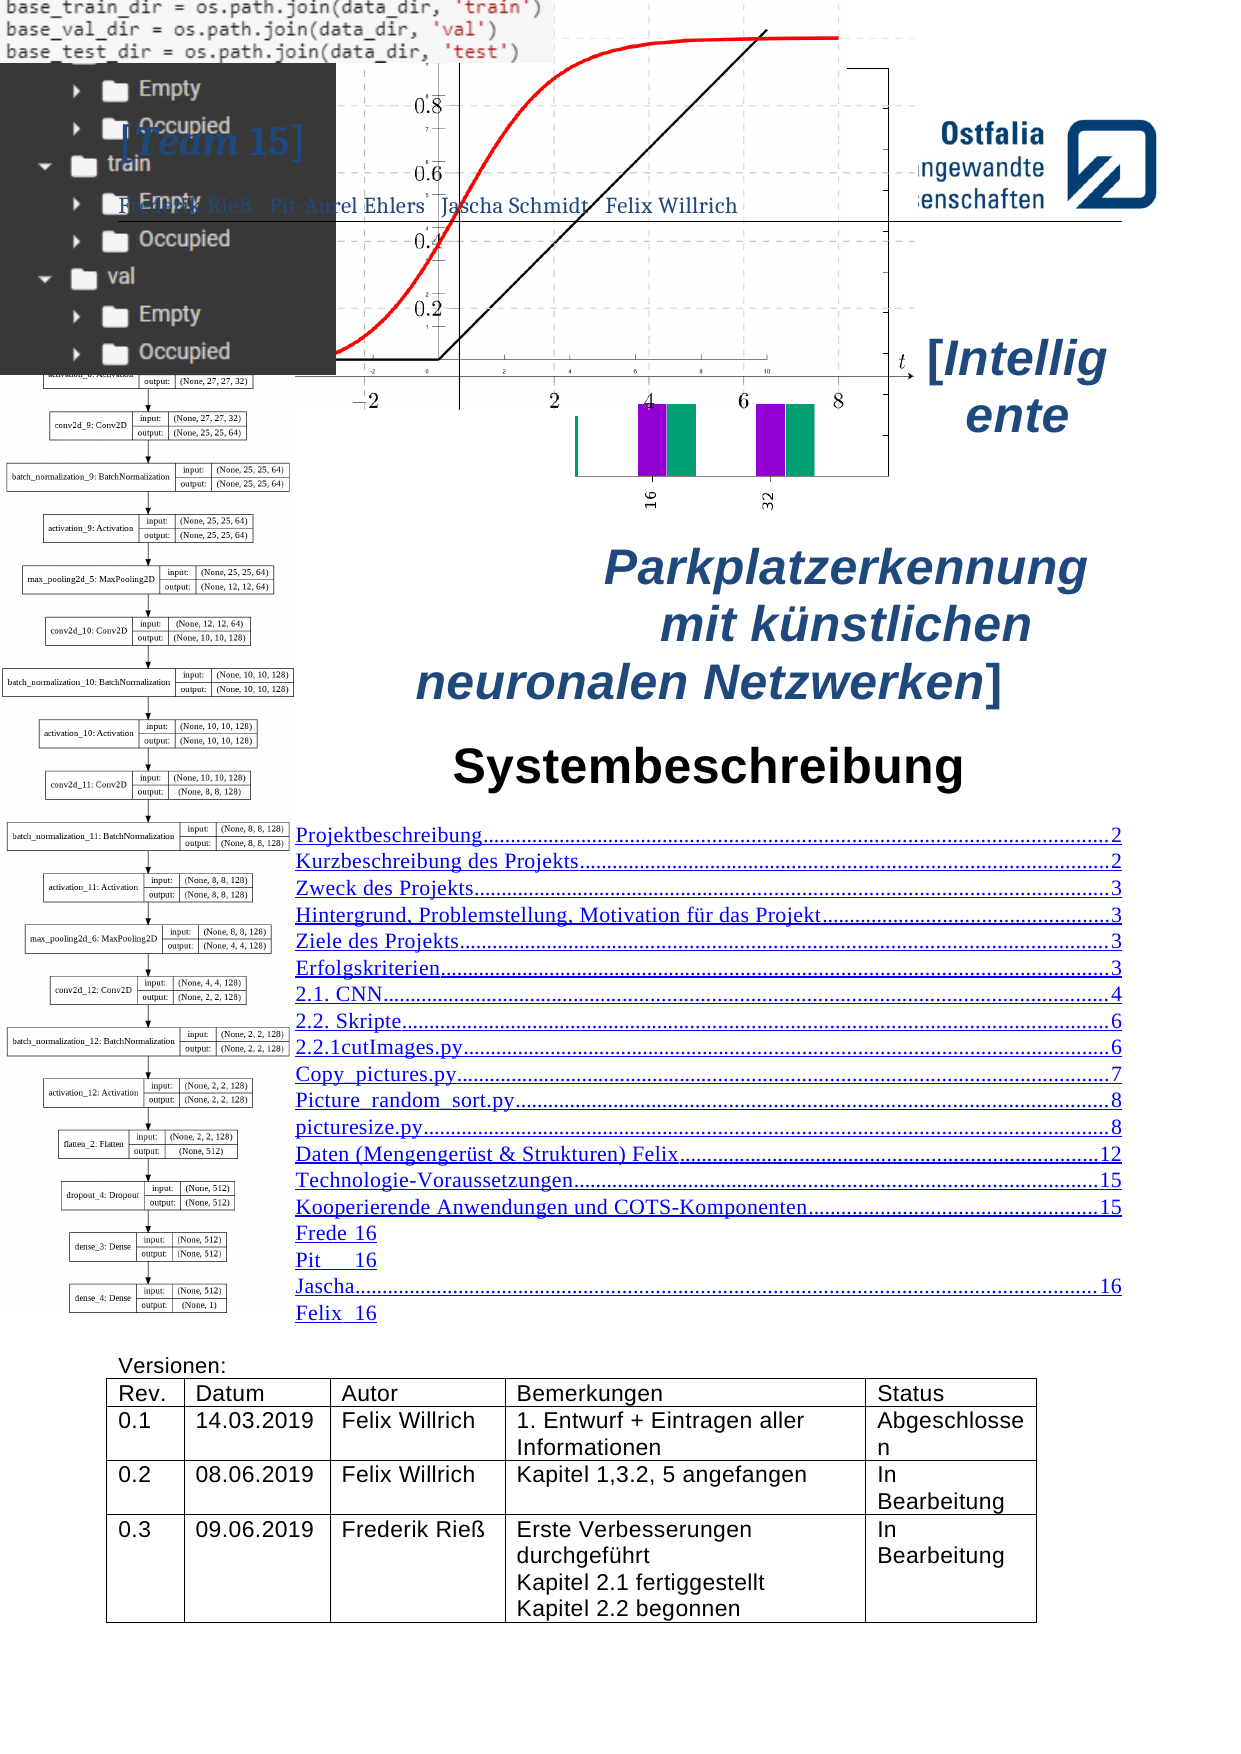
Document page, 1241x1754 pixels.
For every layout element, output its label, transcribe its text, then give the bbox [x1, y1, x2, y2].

table_header Status [866, 1379, 1036, 1406]
text Ziele des Projekts 3 [296, 927, 1122, 950]
text Frede 16 [296, 1219, 1122, 1246]
table_cell Frederik Rieß [331, 1515, 505, 1622]
text Jascha 16 [296, 1272, 1122, 1295]
text [Intelligente Parkplatzerkennung mit künstlichen neuronalen Netzwerken] [296, 328, 1122, 710]
text Daten (Mengengerüst & Strukturen) Felix 12 [296, 1139, 1122, 1162]
text 2.1. CNN 4 [296, 980, 1122, 1003]
table_cell In Bearbeitung [866, 1461, 1036, 1514]
text Systembeschreibung [296, 736, 1122, 794]
table_header Autor [331, 1379, 505, 1406]
text Felix 16 [118, 1299, 1122, 1325]
text Projektbeschreibung 2 [296, 821, 1122, 844]
table_header Rev. [107, 1379, 184, 1406]
text Hintergrund, Problemstellung, Motivation für das Projekt 3 [296, 900, 1122, 923]
table_cell Kapitel 1,3.2, 5 angefangen [506, 1461, 865, 1514]
table_cell In Bearbeitung [866, 1515, 1036, 1622]
text Zweck des Projekts 3 [296, 874, 1122, 897]
table_cell 1. Entwurf + Eintragen aller Informationen [506, 1407, 865, 1460]
table_header Bemerkungen [506, 1379, 865, 1406]
text Versionen: [118, 1352, 1122, 1378]
table_cell 08.06.2019 [185, 1461, 330, 1514]
table_cell 0.3 [107, 1515, 184, 1622]
table_header Datum [185, 1379, 330, 1406]
table_cell 14.03.2019 [185, 1407, 330, 1460]
text Erfolgskriterien 3 [296, 953, 1122, 976]
text Copy_pictures.py 7 [296, 1059, 1122, 1083]
text 2.2.1cutImages.py 6 [296, 1033, 1122, 1056]
text Picture_random_sort.py 8 [296, 1086, 1122, 1109]
table_cell Felix Willrich [331, 1461, 505, 1514]
table_cell Erste Verbesserungen durchgeführt Kapitel 2.1 fertiggestellt Kapitel 2.2 begonnen [506, 1515, 865, 1622]
table_cell Abgeschlossen [866, 1407, 1036, 1460]
text Pit 16 [296, 1246, 1122, 1272]
text 2.2. Skripte 6 [296, 1006, 1122, 1030]
table_cell 0.2 [107, 1461, 184, 1514]
table_cell 0.1 [107, 1407, 184, 1460]
text Technologie-Voraussetzungen 15 [296, 1166, 1122, 1189]
picture [0, 0, 1160, 1314]
table_cell Felix Willrich [331, 1407, 505, 1460]
text picturesize.py 8 [296, 1113, 1122, 1136]
text Kooperierende Anwendungen und COTS-Komponenten 15 [296, 1192, 1122, 1215]
text Kurzbeschreibung des Projekts 2 [296, 847, 1122, 870]
table_cell 09.06.2019 [185, 1515, 330, 1622]
